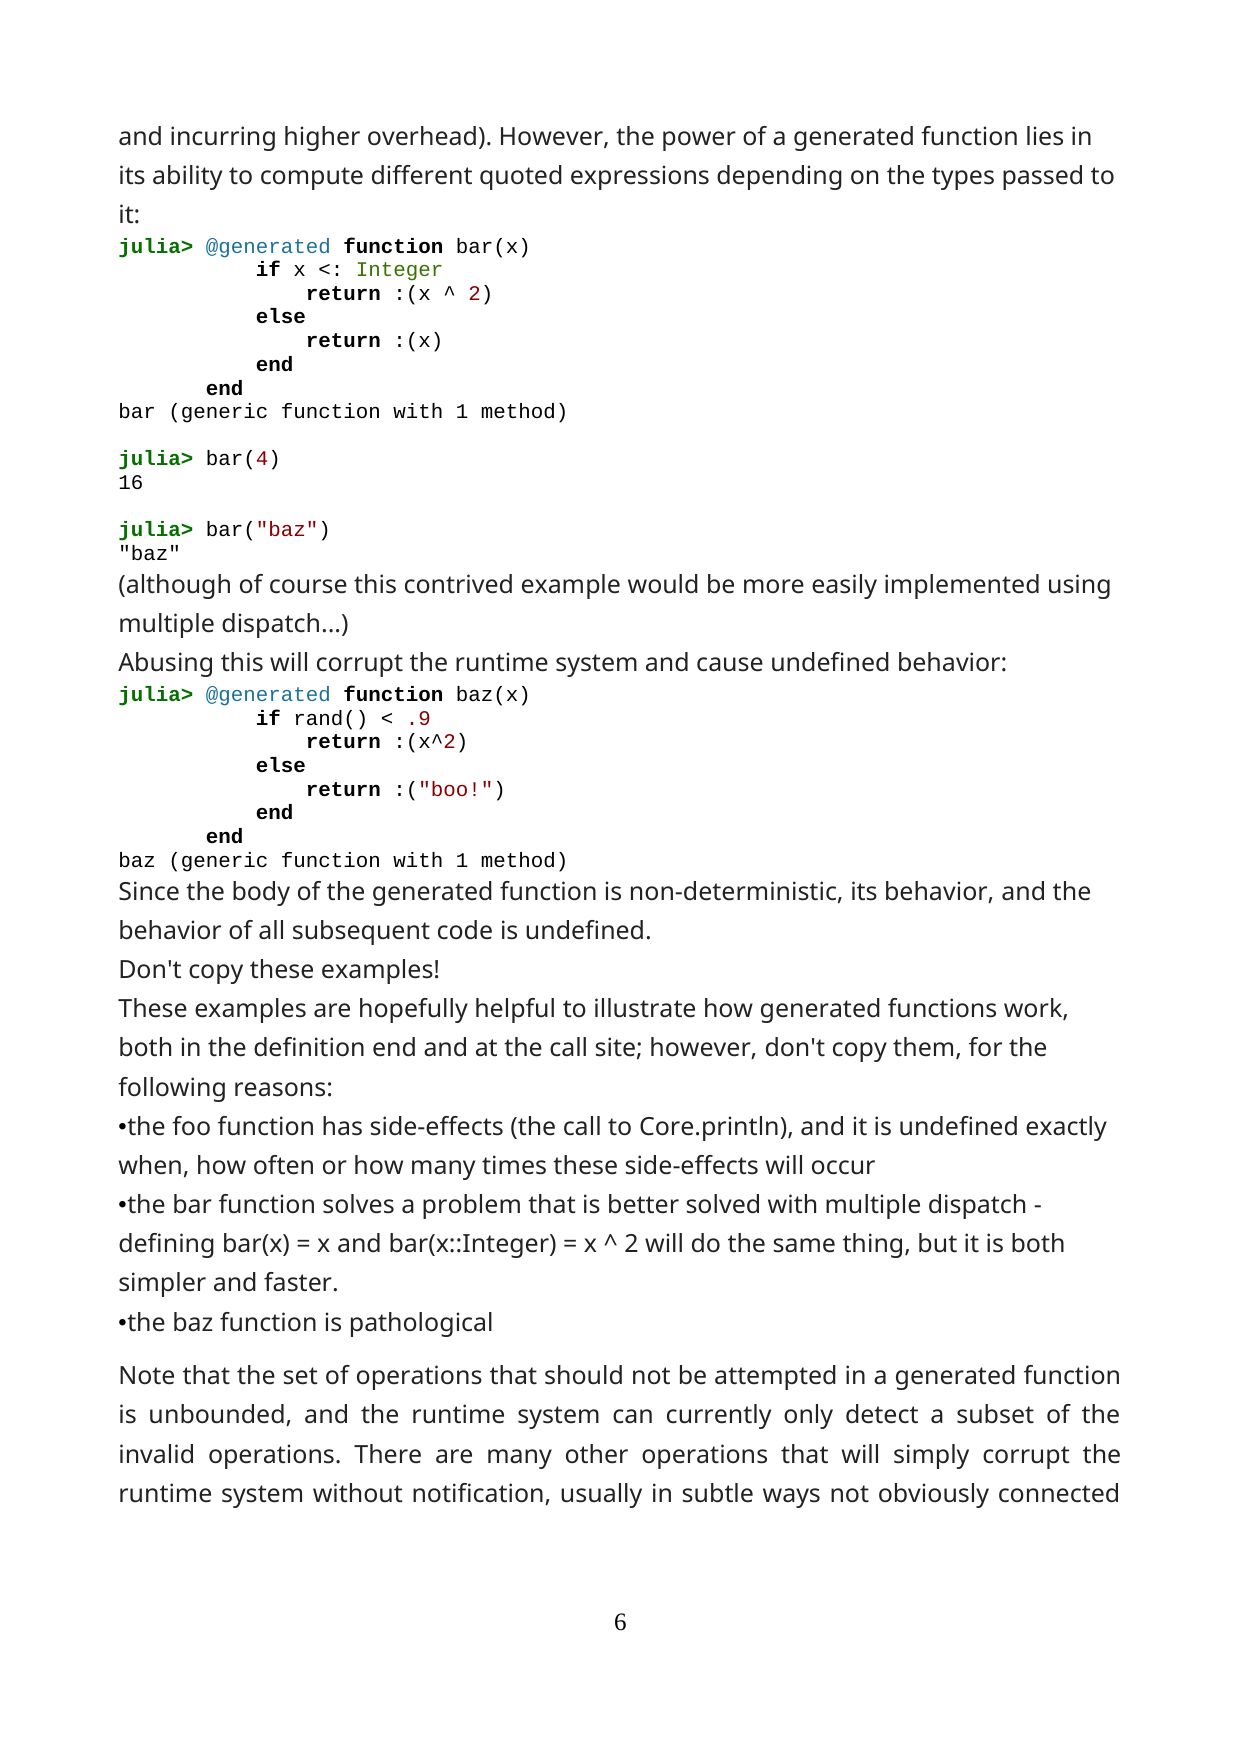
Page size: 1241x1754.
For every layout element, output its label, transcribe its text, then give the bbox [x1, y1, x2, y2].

text bar (generic function with 1 method) [118, 401, 1122, 425]
text Since the body of the generated function is non-deterministic, its behavior, and the behavior of all subsequent code is undefined. [118, 873, 1122, 947]
text end [118, 377, 1122, 401]
list the bar function solves a problem that is better solved with multiple dispatch - defining bar(x) = x and bar(x::Integer) = x ^ 2 will do the same thing, but it is both simpler and faster. [118, 1187, 1122, 1299]
text Abusing this will corrupt the runtime system and cause undefined behavior: [118, 645, 1122, 679]
text if rand() < .9 [118, 708, 1122, 731]
text and incurring higher overhead). However, the power of a generated function lies in its ability to compute different quoted expressions depending on the types passed to it: [118, 118, 1122, 231]
text end [118, 802, 1122, 826]
text return :("boo!") [118, 779, 1122, 802]
text Note that the set of operations that should not be attempted in a generated function is unbounded, and the runtime system can currently only detect a subset of the invalid operations. There are many other operations that will simply corrupt the runtime system without notification, usually in subtle ways not obviously connected [118, 1358, 1122, 1509]
text julia> bar("baz") [118, 519, 1122, 543]
text return :(x ^ 2) [118, 283, 1122, 307]
text end [118, 354, 1122, 377]
text if x <: Integer [118, 259, 1122, 283]
text (although of course this contrived example would be more easily implemented using multiple dispatch...) [118, 567, 1122, 640]
text These examples are hopefully helpful to illustrate how generated functions work, both in the definition end and at the call site; however, don't copy them, for the following reasons: [118, 991, 1122, 1103]
text else [118, 755, 1122, 779]
text julia> bar(4) [118, 448, 1122, 472]
text return :(x) [118, 330, 1122, 354]
text "baz" [118, 543, 1122, 567]
text else [118, 307, 1122, 330]
list the foo function has side-effects (the call to Core.println), and it is undefined exactly when, how often or how many times these side-effects will occur [118, 1108, 1122, 1182]
text return :(x^2) [118, 731, 1122, 755]
text julia> @generated function bar(x) [118, 236, 1122, 259]
text 16 [118, 472, 1122, 496]
text baz (generic function with 1 method) [118, 850, 1122, 873]
list the baz function is pathological [118, 1304, 1122, 1338]
text end [118, 826, 1122, 850]
text Don't copy these examples! [118, 952, 1122, 986]
text julia> @generated function baz(x) [118, 684, 1122, 708]
